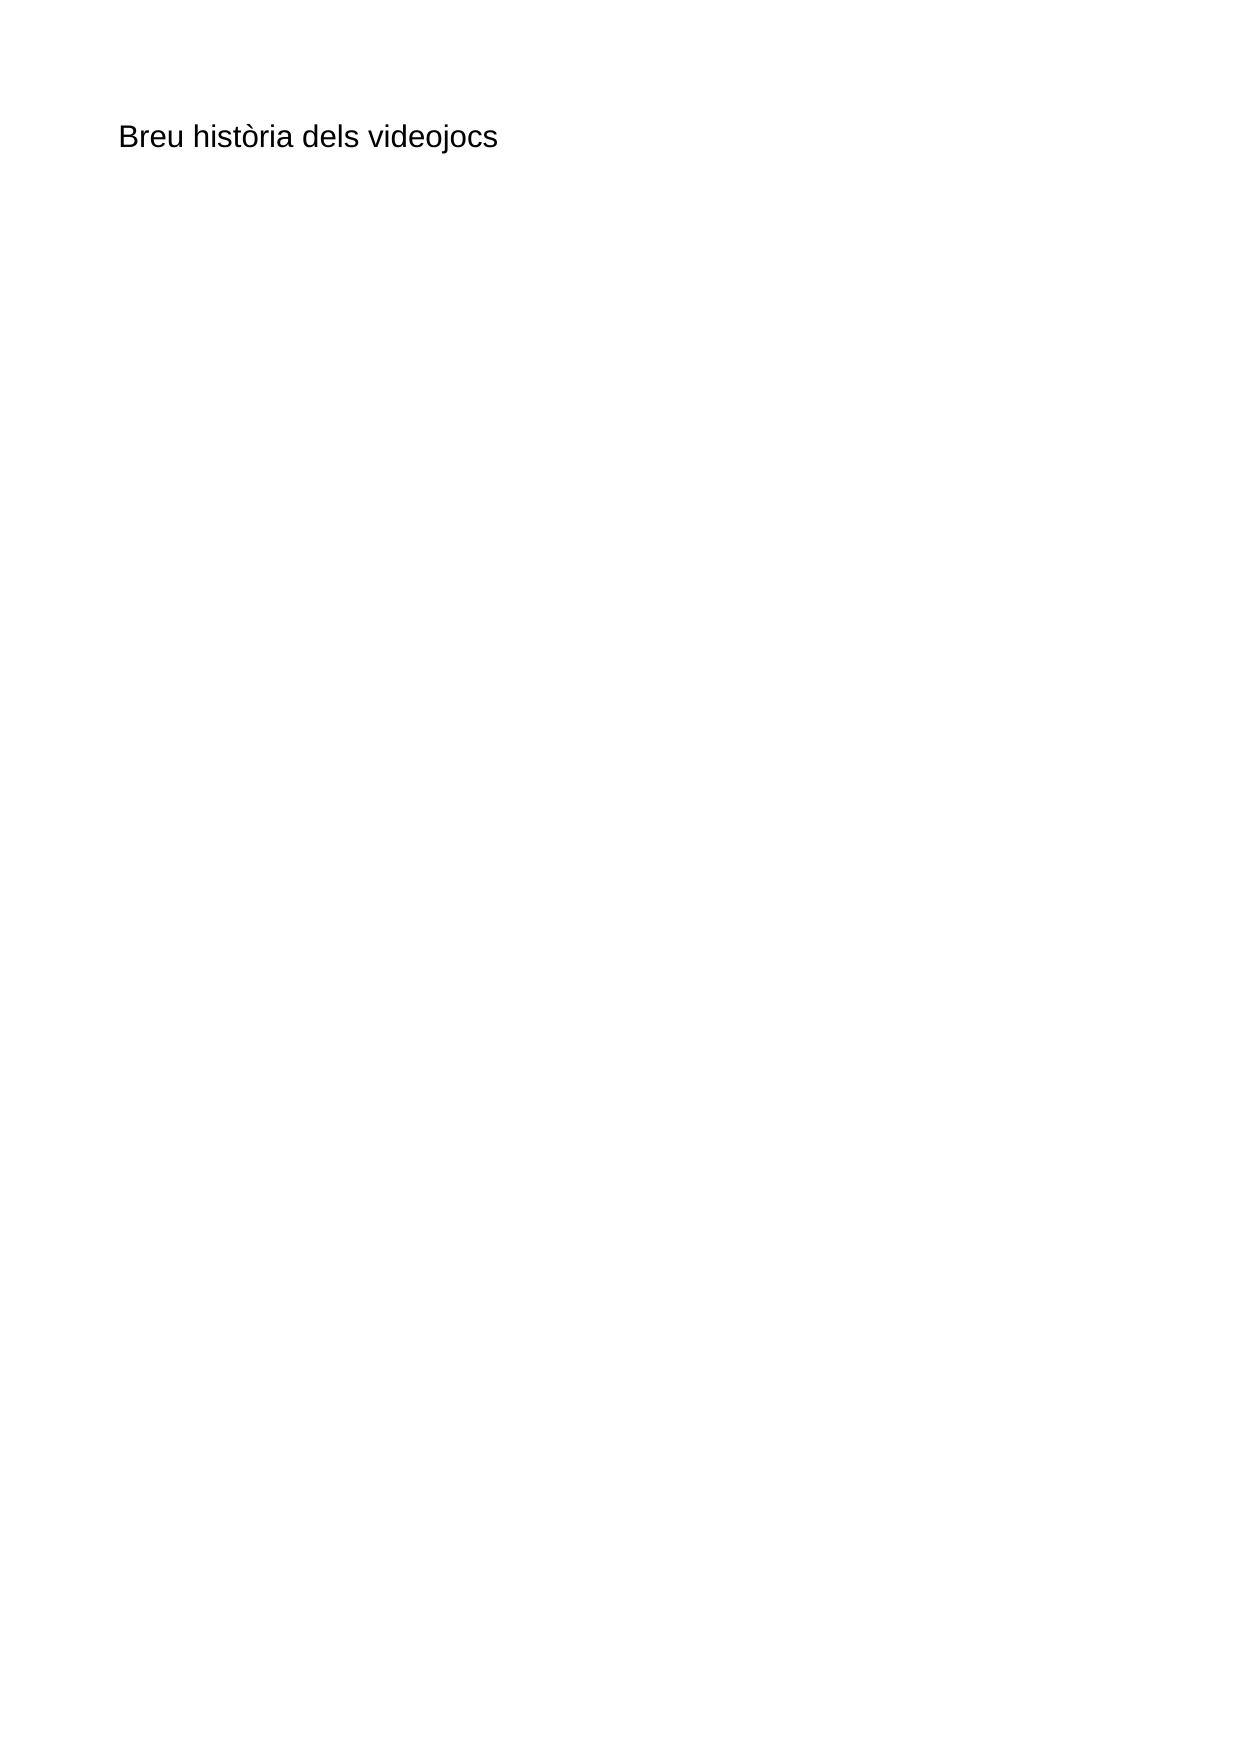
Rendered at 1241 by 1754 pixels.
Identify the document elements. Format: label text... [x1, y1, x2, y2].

text Breu història dels videojocs [118, 118, 1122, 154]
